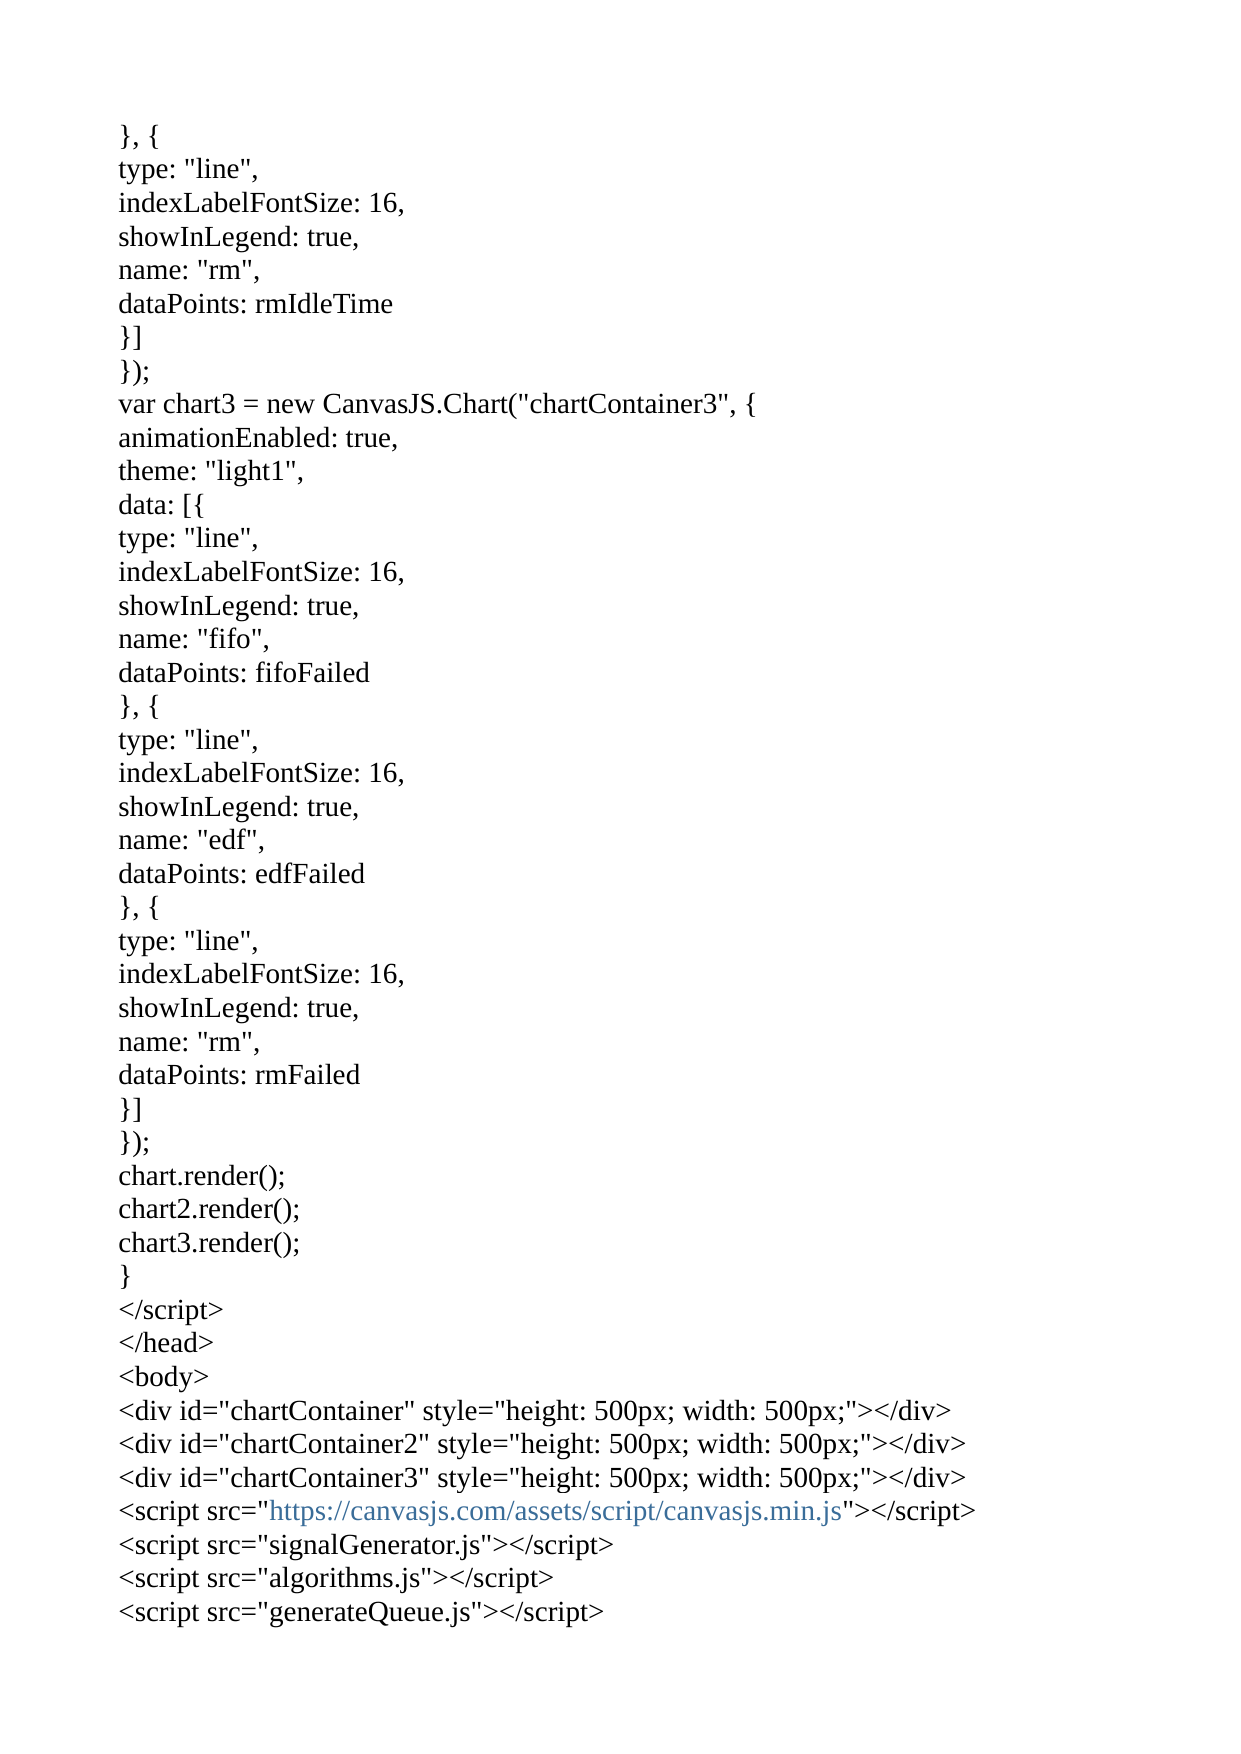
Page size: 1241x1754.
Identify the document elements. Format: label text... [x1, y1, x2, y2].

text }, { type: "line", indexLabelFontSize: 16, showInLegend: true, name: "rm", dataPoints: rmIdleTime }] }); var chart3 = new CanvasJS.Chart("chartContainer3", { animationEnabled: true, theme: "light1", data: [{ type: "line", indexLabelFontSize: 16, showInLegend: true, name: "fifo", dataPoints: fifoFailed }, { type: "line", indexLabelFontSize: 16, showInLegend: true, name: "edf", dataPoints: edfFailed }, { type: "line", indexLabelFontSize: 16, showInLegend: true, name: "rm", dataPoints: rmFailed }] }); chart.render(); chart2.render(); chart3.render(); } </script> </head> <body> <div id="chartContainer" style="height: 500px; width: 500px;"></div> <div id="chartContainer2" style="height: 500px; width: 500px;"></div> <div id="chartContainer3" style="height: 500px; width: 500px;"></div> <script src="https://canvasjs.com/assets/script/canvasjs.min.js"></script> <script src="signalGenerator.js"></script> <script src="algorithms.js"></script> <script src="generateQueue.js"></script> [118, 118, 1122, 1627]
